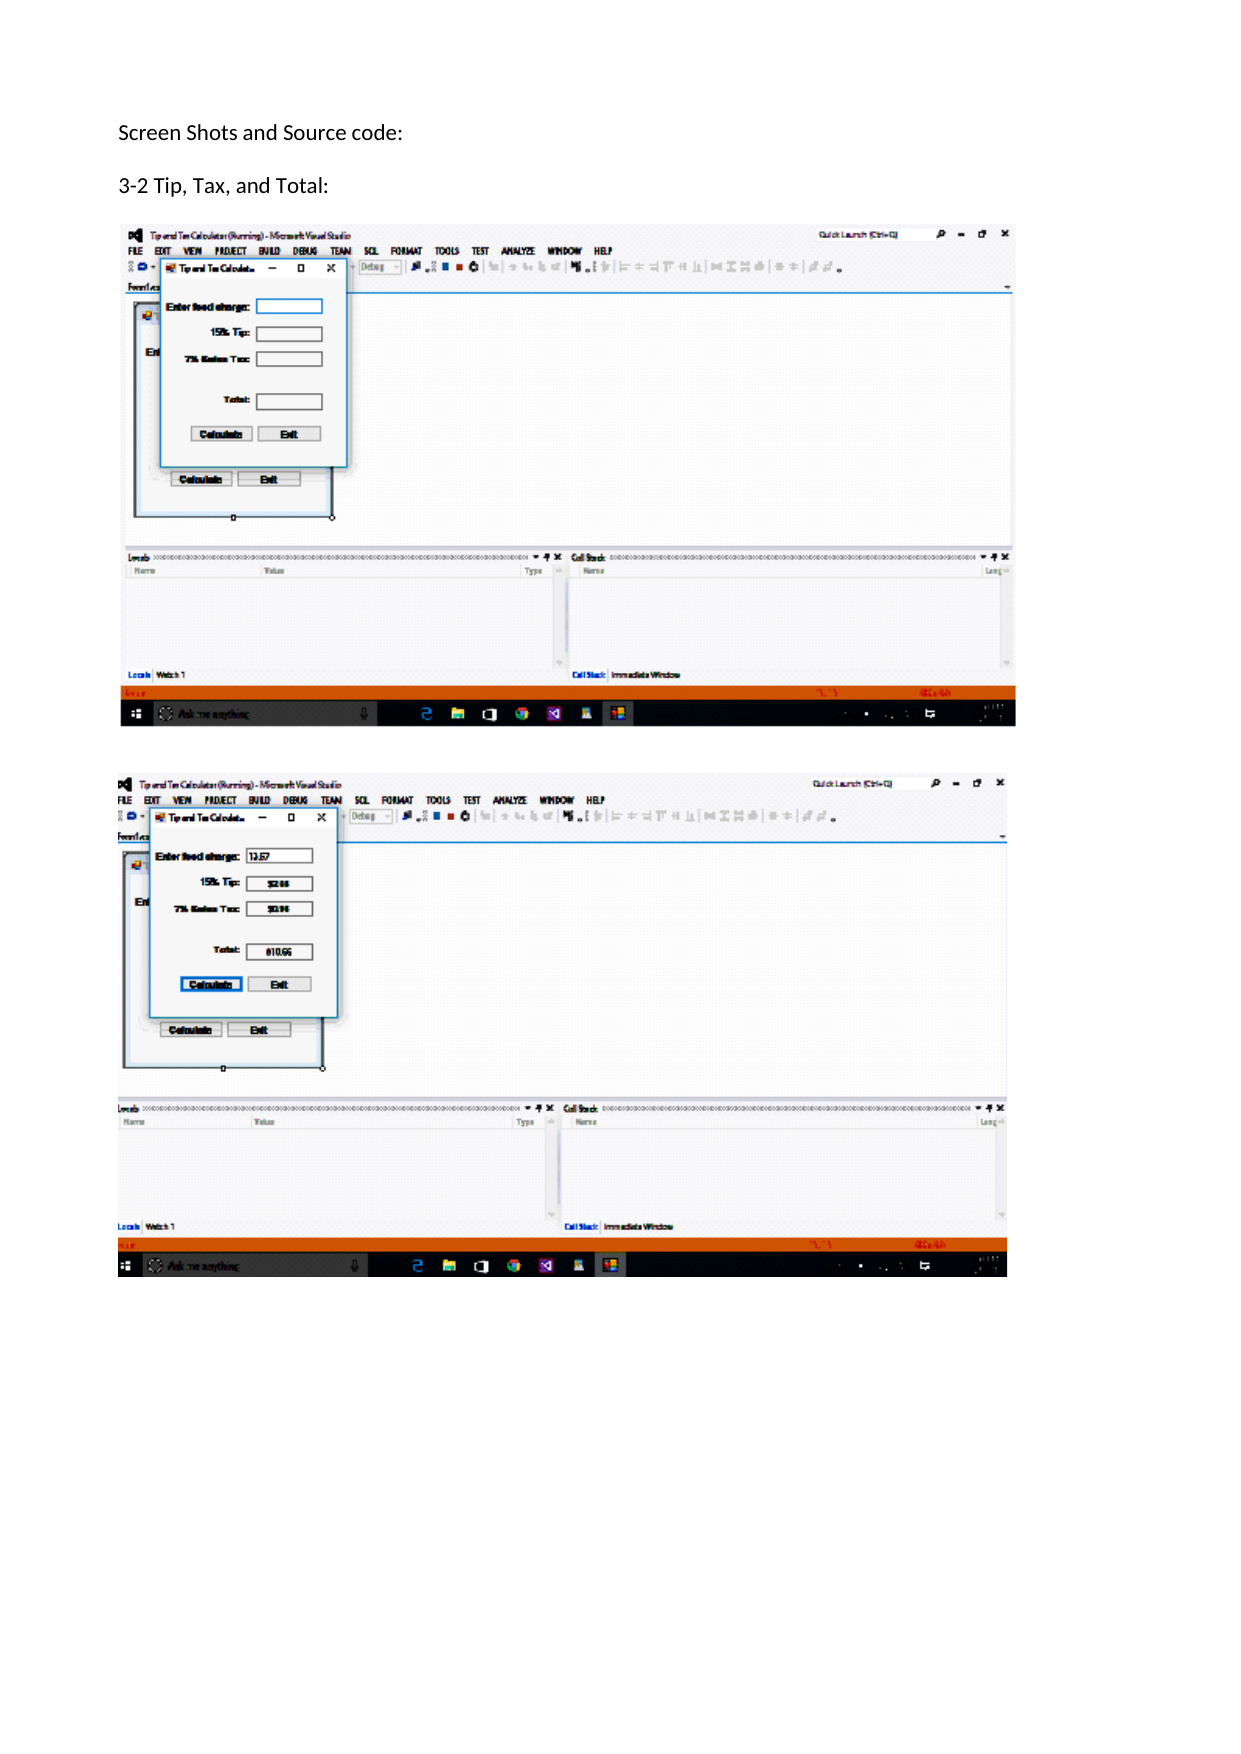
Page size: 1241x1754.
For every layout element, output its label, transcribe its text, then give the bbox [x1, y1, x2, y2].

text Screen Shots and Source code: [118, 118, 1122, 146]
text 3-2 Tip, Tax, and Total: [118, 171, 1122, 199]
